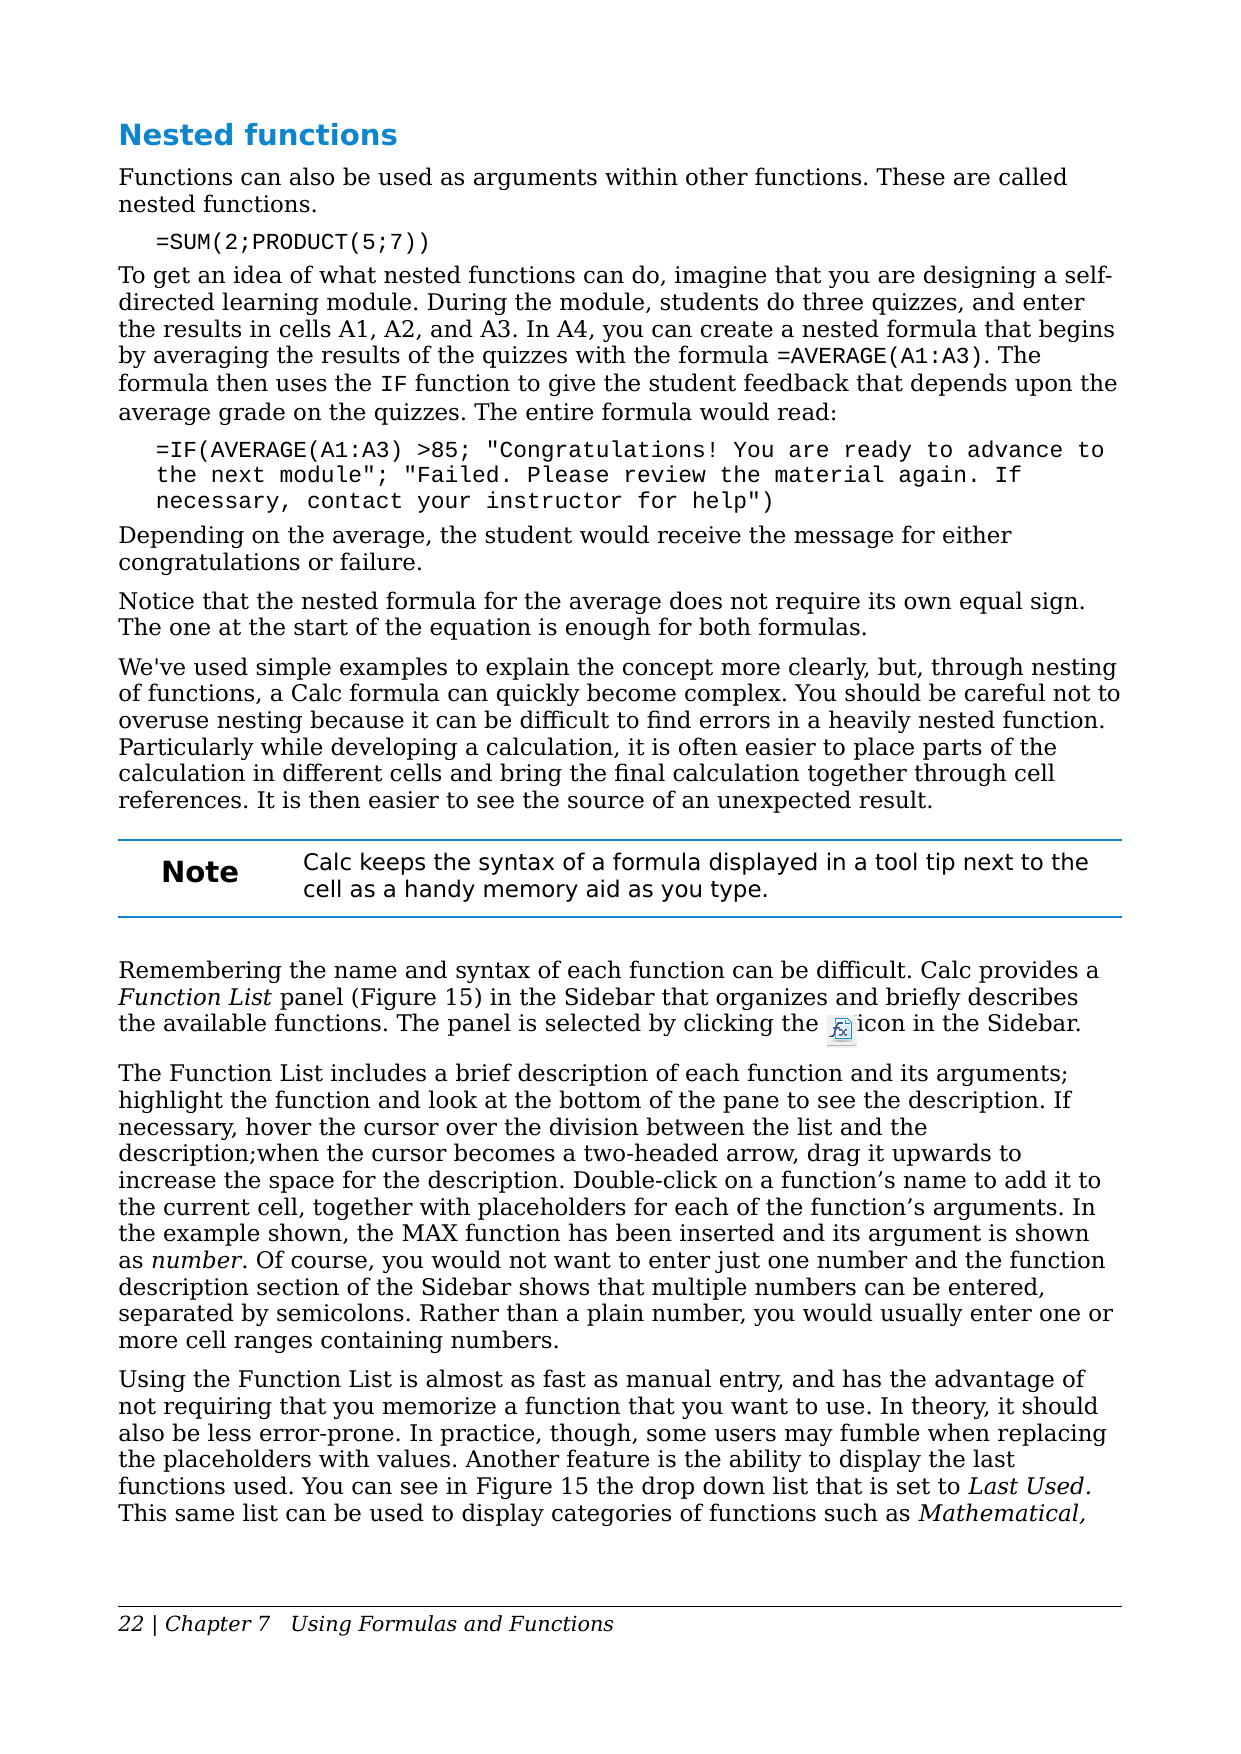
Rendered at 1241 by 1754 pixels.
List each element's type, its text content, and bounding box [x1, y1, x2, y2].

text Depending on the average, the student would receive the message for either congratulations or failure. [118, 522, 1122, 575]
text We've used simple examples to explain the concept more clearly, but, through nesting of functions, a Calc formula can quickly become complex. You should be careful not to overuse nesting because it can be difficult to find errors in a heavily nested function. Particularly while developing a calculation, it is often easier to place parts of the calculation in different cells and bring the final calculation together through cell references. It is then easier to see the source of an unexpected result. [118, 654, 1122, 814]
text Remembering the name and syntax of each function can be difficult. Calc provides a Function List panel (Figure 15) in the Sidebar that organizes and briefly describes the available functions. The panel is selected by clicking the icon in the Sidebar. [118, 957, 1122, 1048]
text The Function List includes a brief description of each function and its arguments; highlight the function and look at the bottom of the pane to see the description. If necessary, hover the cursor over the division between the list and the description;when the cursor becomes a two-headed arrow, drag it upwards to increase the space for the description. Double-click on a function’s name to add it to the current cell, together with placeholders for each of the function’s arguments. In the example shown, the MAX function has been inserted and its argument is shown as number. Of course, you would not want to enter just one number and the function description section of the Sidebar shows that multiple numbers can be entered, separated by semicolons. Rather than a plain number, you would usually enter one or more cell ranges containing numbers. [118, 1061, 1122, 1354]
text To get an idea of what nested functions can do, imagine that you are designing a self-directed learning module. During the module, students do three quizzes, and enter the results in cells A1, A2, and A3. In A4, you can create a nested formula that begins by averaging the results of the quizzes with the formula =AVERAGE(A1:A3). The formula then uses the IF function to give the student feedback that depends upon the average grade on the quizzes. The entire formula would read: [118, 262, 1122, 425]
text Functions can also be used as arguments within other functions. These are called nested functions. [118, 164, 1122, 218]
subtitle Nested functions [118, 118, 1122, 152]
text Notice that the nested formula for the average does not require its own equal sign. The one at the start of the equation is enough for both formulas. [118, 588, 1122, 641]
text =SUM(2;PRODUCT(5;7)) [156, 230, 1122, 256]
picture [826, 1015, 857, 1048]
table_header Calc keeps the syntax of a formula displayed in a tool tip next to the cell as a handy memory aid as you type. [281, 841, 1122, 916]
text =IF(AVERAGE(A1:A3) >85; "Congratulations! You are ready to advance to the next module"; "Failed. Please review the material again. If necessary, contact your instructor for help") [156, 438, 1122, 516]
text Using the Function List is almost as fast as manual entry, and has the advantage of not requiring that you memorize a function that you want to use. In theory, it should also be less error-prone. In practice, though, some users may fumble when replacing the placeholders with values. Another feature is the ability to display the last functions used. You can see in Figure 15 the drop down list that is set to Last Used. This same list can be used to display categories of functions such as Mathematical, [118, 1366, 1122, 1526]
table_header Note [118, 841, 281, 916]
